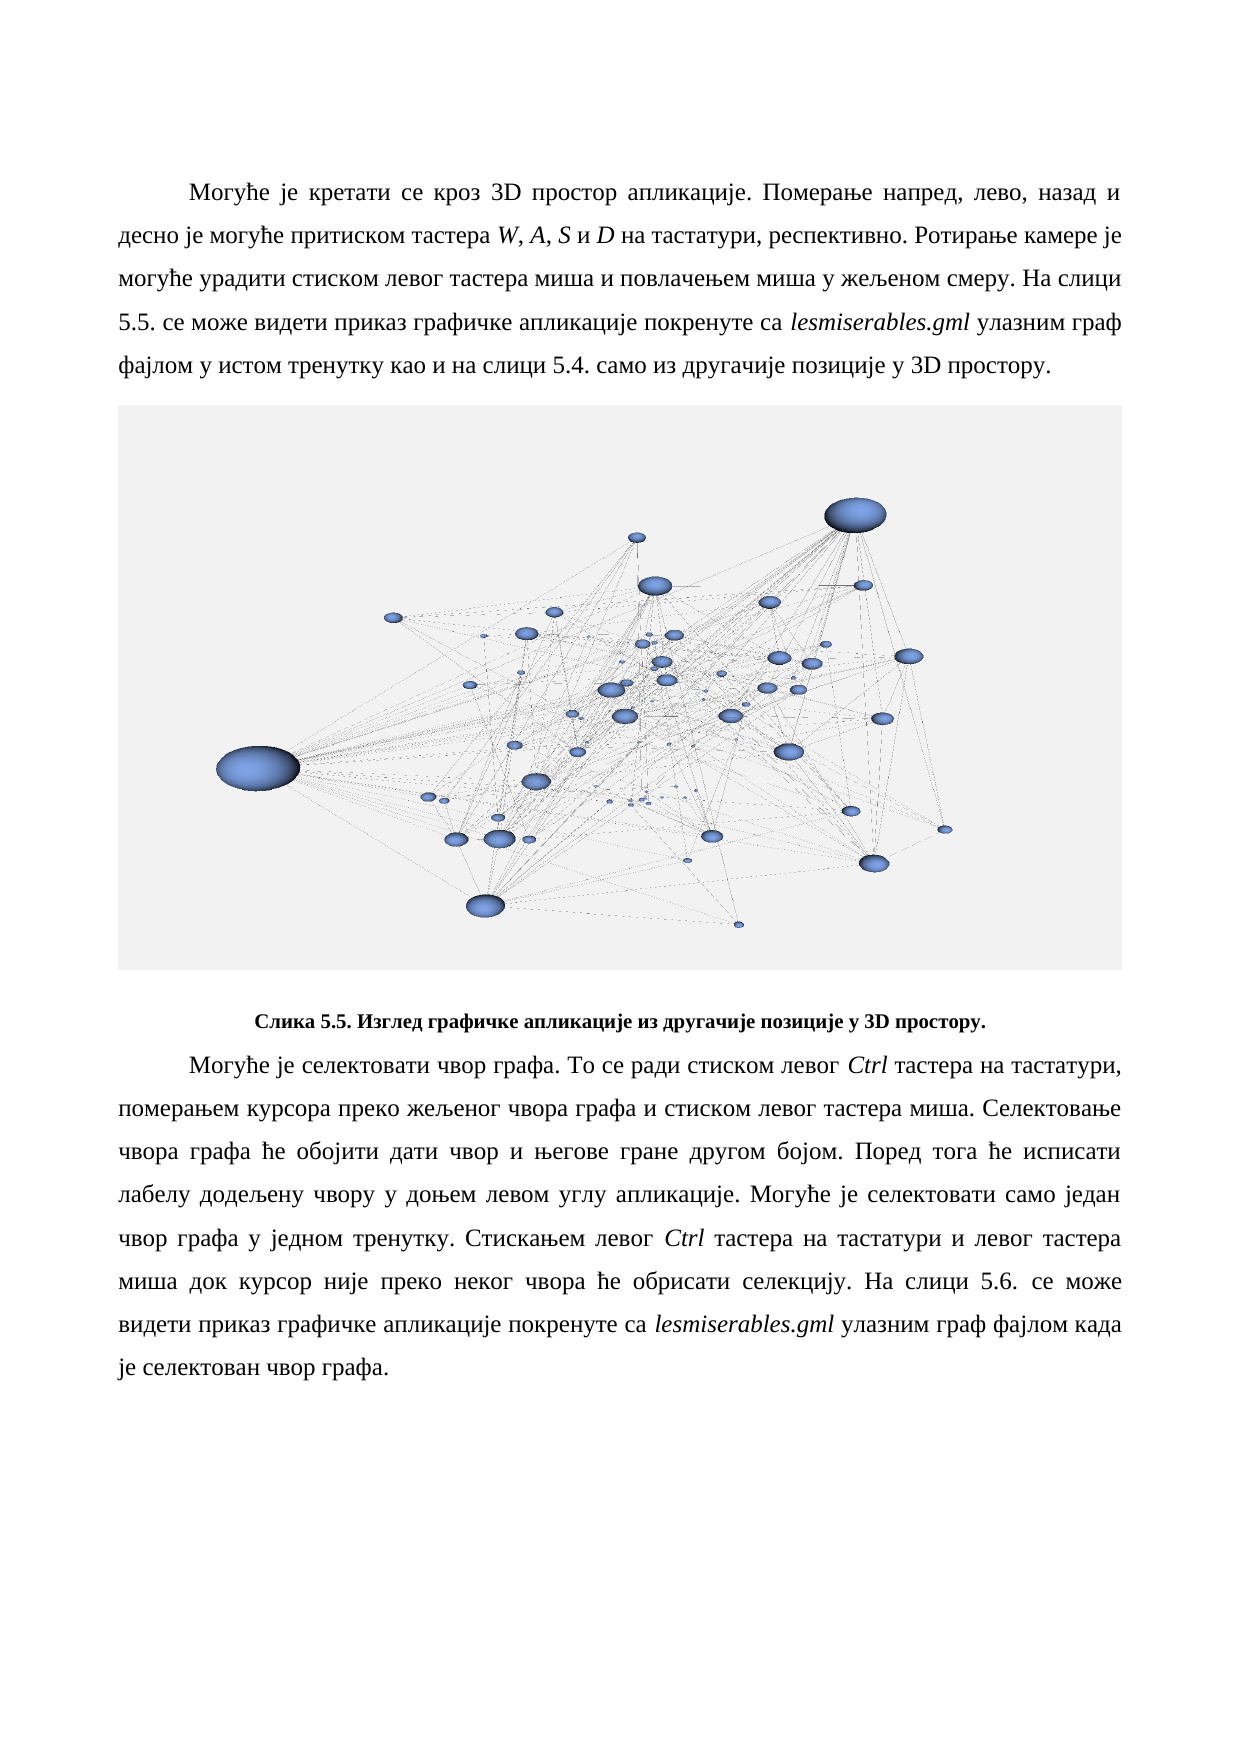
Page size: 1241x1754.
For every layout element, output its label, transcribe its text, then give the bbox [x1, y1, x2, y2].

text Могуће је селектовати чвор графа. То се ради стиском левог Ctrl тастера на тастатури, померањем курсора преко жељеног чвора графа и стиском левог тастера миша. Селектовање чвора графа ће обојити дати чвор и његове гране другом бојом. Поред тога ће исписати лабелу додељену чвору у доњем левом углу апликације. Могуће је селектовати само један чвор графа у једном тренутку. Стискањем левог Ctrl тастера на тастатури и левог тастера миша док курсор није преко неког чвора ће обрисати селекцију. На слици 5.6. се може видети приказ графичке апликације покренуте са lesmiserables.gml улазним граф фајлом када је селектован чвор графа. [118, 1050, 1122, 1381]
text Слика 5.5. Изглед графичке апликације из другачије позиције у 3D простору. [118, 970, 1122, 1033]
text Могуће је кретати се кроз 3D простор апликације. Померање напред, лево, назад и десно је могуће притиском тастера W, A, S и D на тастатури, респективно. Ротирање камерe је могуће урадити стиском левог тастера миша и повлачењем миша у жељеном смеру. На слици 5.5. се може видети приказ графичке апликације покренуте са lesmiserables.gml улазним граф фајлом у истом тренутку као и на слици 5.4. само из другачије позиције у 3D простору. [118, 177, 1122, 378]
picture [118, 405, 1123, 970]
